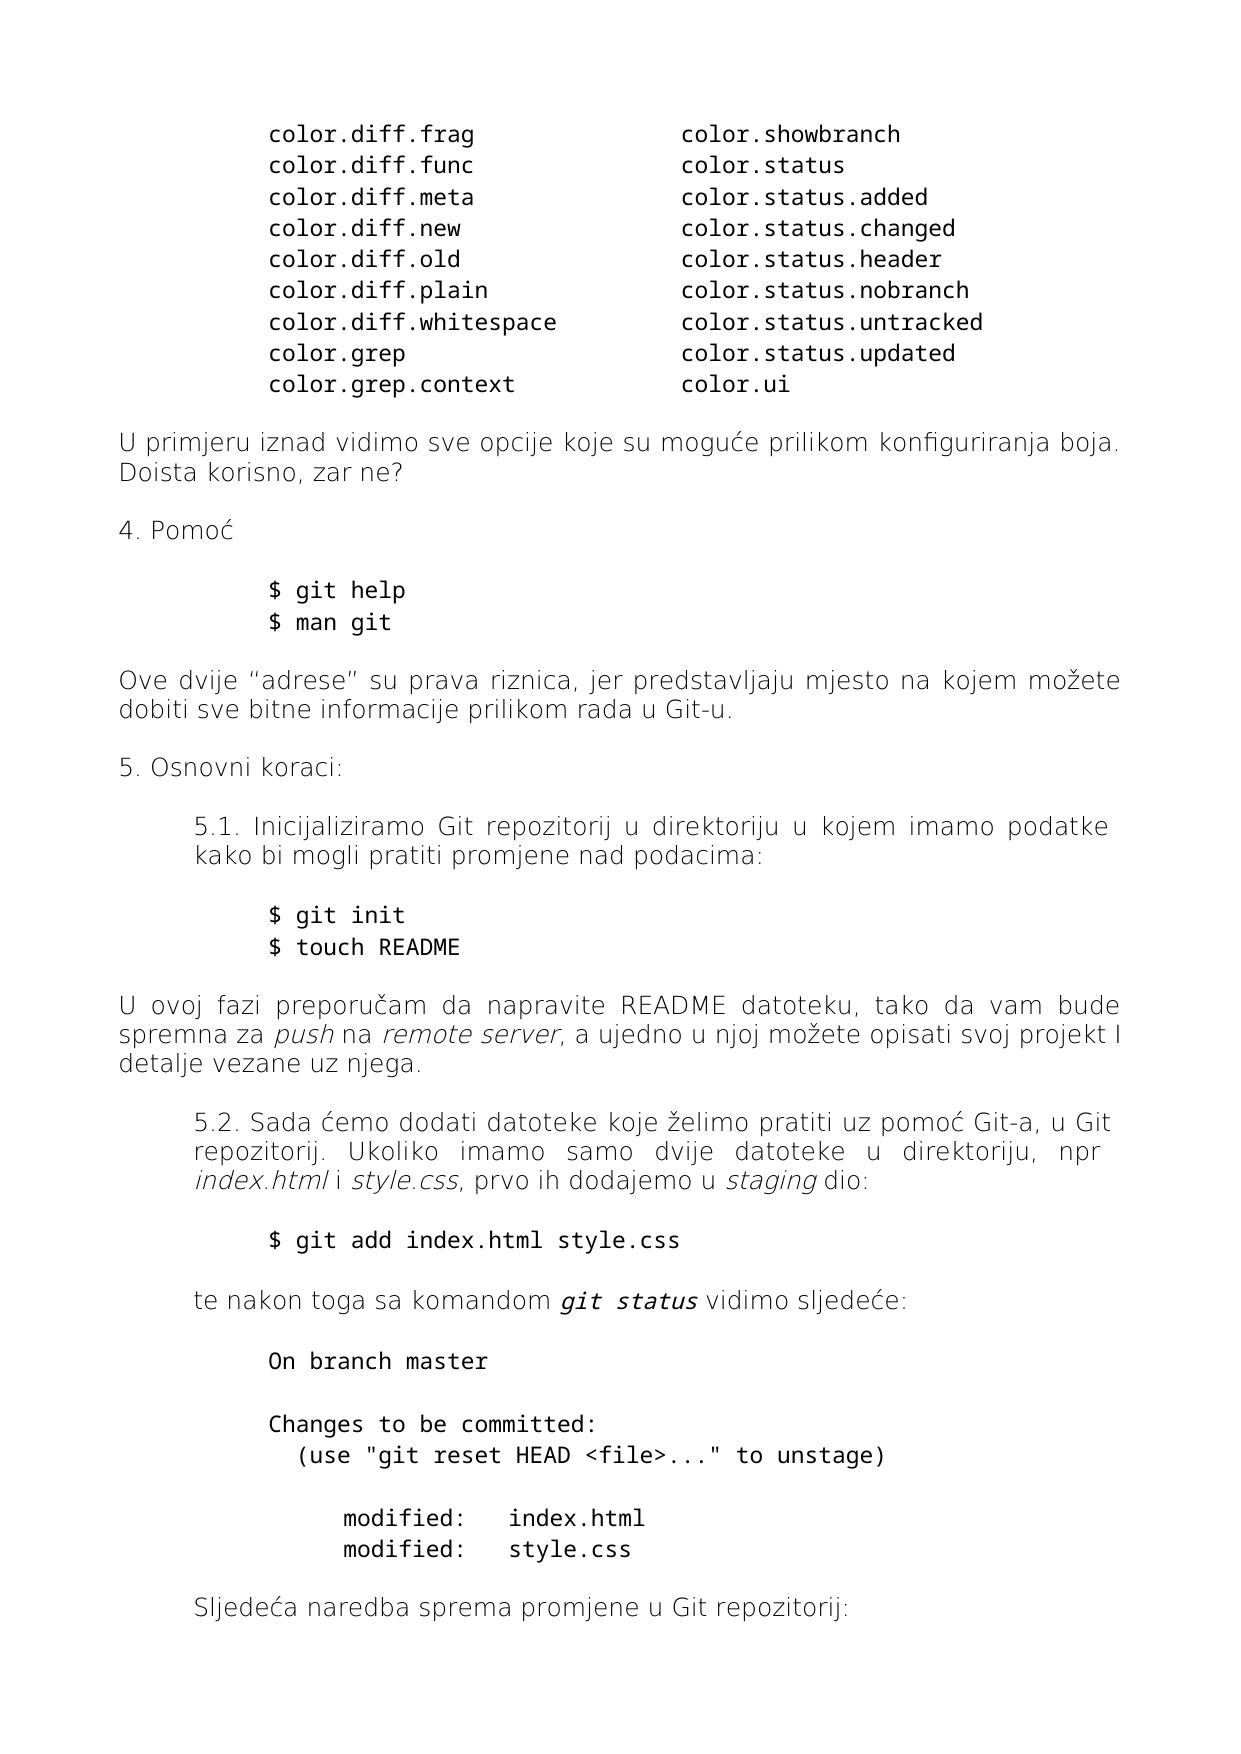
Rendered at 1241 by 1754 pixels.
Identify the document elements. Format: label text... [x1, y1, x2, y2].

text 4. Pomoć [118, 516, 1122, 545]
text $ git init [268, 899, 1122, 931]
text color.diff.plain color.status.nobranch [268, 274, 1122, 306]
text color.diff.meta color.status.added [268, 181, 1122, 212]
text color.diff.func color.status [268, 149, 1122, 181]
text color.grep.context color.ui [268, 368, 1122, 399]
text On branch master [268, 1345, 1122, 1376]
text U primjeru iznad vidimo sve opcije koje su moguće prilikom konfiguriranja boja. Doista korisno, zar ne? [118, 428, 1122, 487]
text $ git add index.html style.css [268, 1224, 1122, 1256]
text (use "git reset HEAD <file>..." to unstage) [268, 1439, 1122, 1470]
text color.diff.frag color.showbranch [268, 118, 1122, 149]
text 5.2. Sada ćemo dodati datoteke koje želimo pratiti uz pomoć Git-a, u Git repozitorij. Ukoliko imamo samo dvije datoteke u direktoriju, npr index.html i style.css, prvo ih dodajemo u staging dio: [118, 1108, 1122, 1195]
text color.diff.new color.status.changed [118, 212, 1122, 243]
text $ touch README [268, 931, 1122, 962]
text Sljedeća naredba sprema promjene u Git repozitorij: [118, 1593, 1122, 1622]
text $ man git [268, 606, 1122, 637]
text modified: index.html [268, 1501, 1122, 1533]
text $ git help [268, 574, 1122, 606]
text color.diff.whitespace color.status.untracked [268, 306, 1122, 337]
text Changes to be committed: [268, 1408, 1122, 1439]
text te nakon toga sa komandom git status vidimo sljedeće: [118, 1285, 1122, 1316]
text color.grep color.status.updated [268, 337, 1122, 368]
text 5.1. Inicijaliziramo Git repozitorij u direktoriju u kojem imamo podatke kako bi mogli pratiti promjene nad podacima: [118, 812, 1122, 870]
text U ovoj fazi preporučam da napravite README datoteku, tako da vam bude spremna za push na remote server, a ujedno u njoj možete opisati svoj projekt I detalje vezane uz njega. [118, 991, 1122, 1078]
text Ove dvije “adrese” su prava riznica, jer predstavljaju mjesto na kojem možete dobiti sve bitne informacije prilikom rada u Git-u. [118, 666, 1122, 724]
text modified: style.css [268, 1533, 1122, 1564]
text color.diff.old color.status.header [268, 243, 1122, 274]
text 5. Osnovni koraci: [118, 753, 1122, 783]
